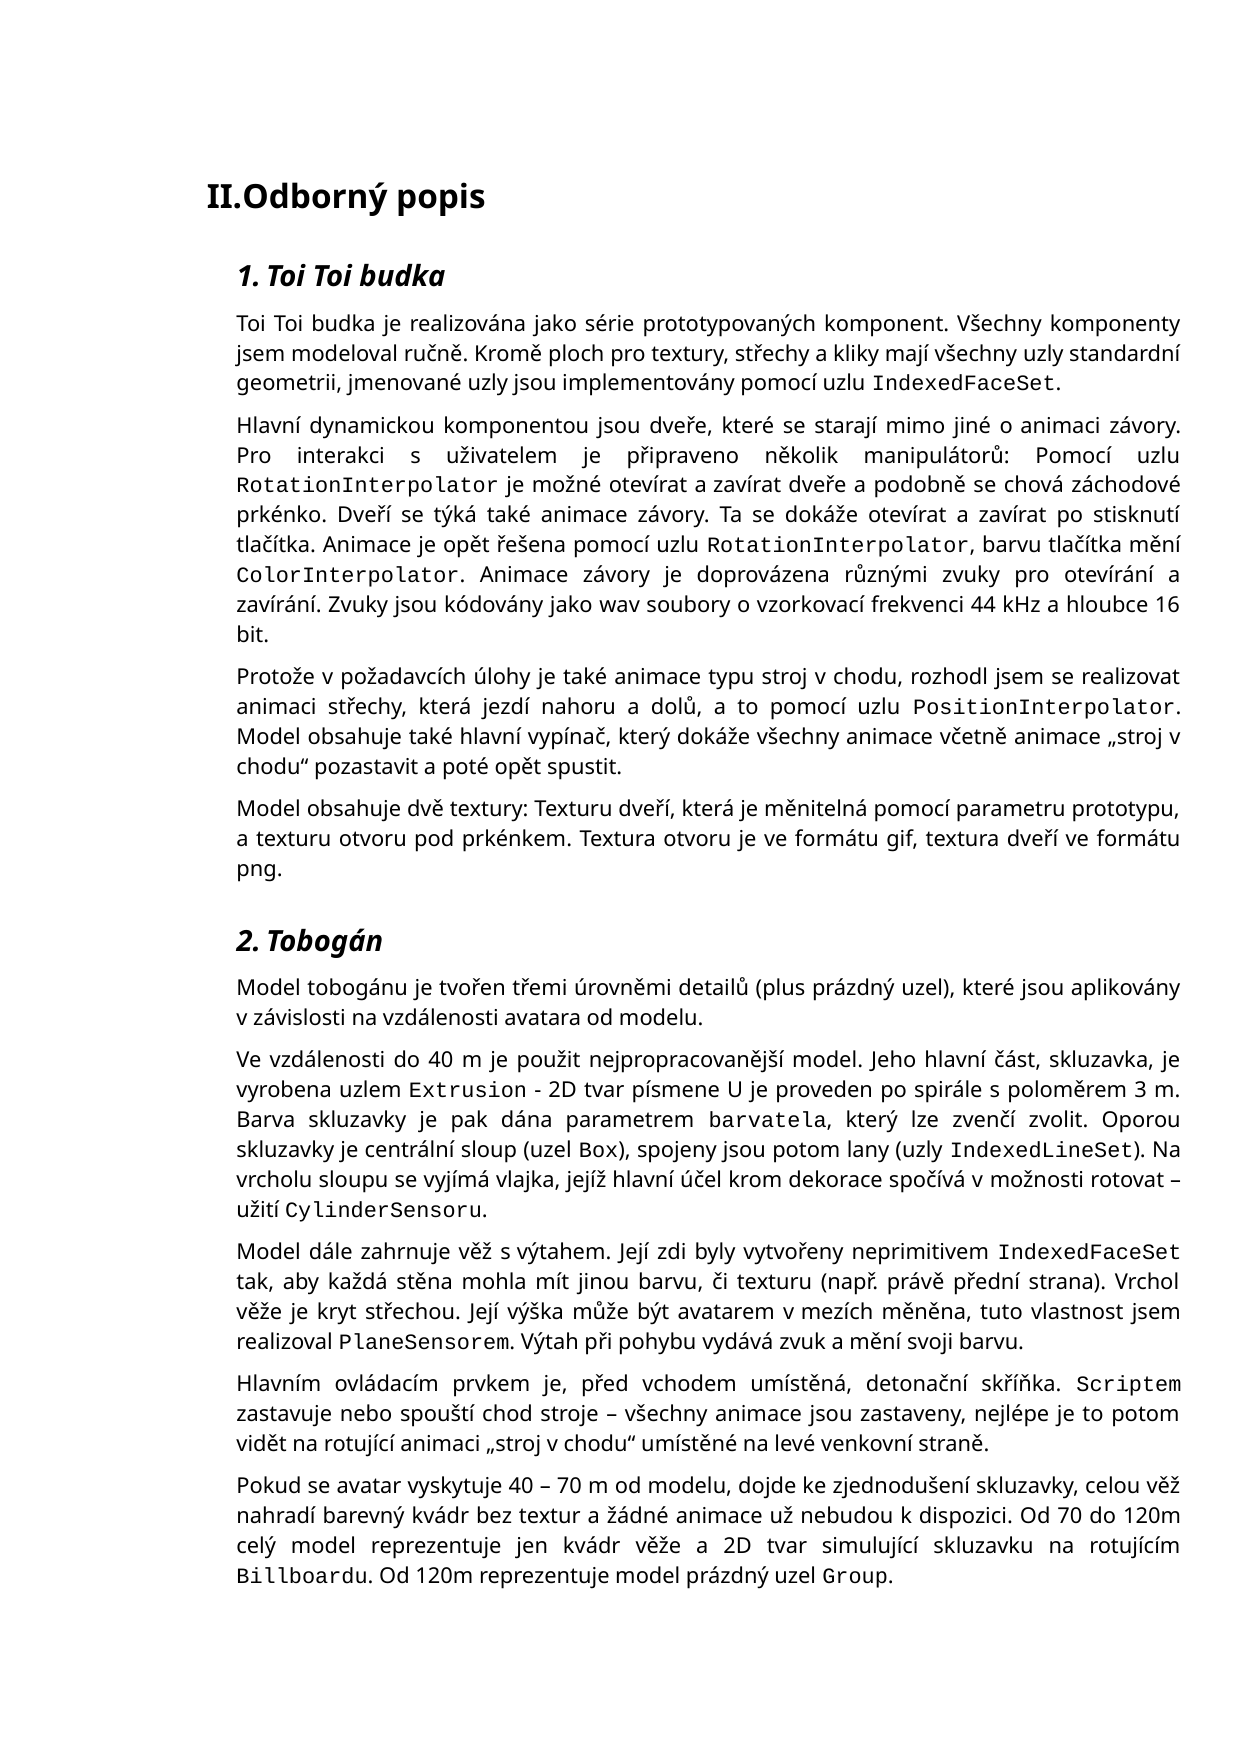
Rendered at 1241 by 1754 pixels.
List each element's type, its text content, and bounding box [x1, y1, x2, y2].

text Toi Toi budka je realizována jako série prototypovaných komponent. Všechny komponenty jsem modeloval ručně. Kromě ploch pro textury, střechy a kliky mají všechny uzly standardní geometrii, jmenované uzly jsou implementovány pomocí uzlu IndexedFaceSet. [236, 308, 1181, 397]
text Model dále zahrnuje věž s výtahem. Její zdi byly vytvořeny neprimitivem IndexedFaceSet tak, aby každá stěna mohla mít jinou barvu, či texturu (např. právě přední strana). Vrchol věže je kryt střechou. Její výška může být avatarem v mezích měněna, tuto vlastnost jsem realizoval PlaneSensorem. Výtah při pohybu vydává zvuk a mění svoji barvu. [236, 1236, 1181, 1356]
subtitle Odborný popis [207, 173, 1181, 218]
text Pokud se avatar vyskytuje 40 – 70 m od modelu, dojde ke zjednodušení skluzavky, celou věž nahradí barevný kvádr bez textur a žádné animace už nebudou k dispozici. Od 70 do 120m celý model reprezentuje jen kvádr věže a 2D tvar simulující skluzavku na rotujícím Billboardu. Od 120m reprezentuje model prázdný uzel Group. [236, 1471, 1181, 1590]
subtitle Toi Toi budka [236, 256, 1181, 295]
text Hlavní dynamickou komponentou jsou dveře, které se starají mimo jiné o animaci závory. Pro interakci s uživatelem je připraveno několik manipulátorů: Pomocí uzlu RotationInterpolator je možné otevírat a zavírat dveře a podobně se chová záchodové prkénko. Dveří se týká také animace závory. Ta se dokáže otevírat a zavírat po stisknutí tlačítka. Animace je opět řešena pomocí uzlu RotationInterpolator, barvu tlačítka mění ColorInterpolator. Animace závory je doprovázena různými zvuky pro otevírání a zavírání. Zvuky jsou kódovány jako wav soubory o vzorkovací frekvenci 44 kHz a hloubce 16 bit. [236, 410, 1181, 649]
text Model obsahuje dvě textury: Texturu dveří, která je měnitelná pomocí parametru prototypu, a texturu otvoru pod prkénkem. Textura otvoru je ve formátu gif, textura dveří ve formátu png. [236, 793, 1181, 882]
text Model tobogánu je tvořen třemi úrovněmi detailů (plus prázdný uzel), které jsou aplikovány v závislosti na vzdálenosti avatara od modelu. [236, 972, 1181, 1032]
text Protože v požadavcích úlohy je také animace typu stroj v chodu, rozhodl jsem se realizovat animaci střechy, která jezdí nahoru a dolů, a to pomocí uzlu PositionInterpolator. Model obsahuje také hlavní vypínač, který dokáže všechny animace včetně animace „stroj v chodu“ pozastavit a poté opět spustit. [236, 661, 1181, 781]
subtitle Tobogán [236, 920, 1181, 960]
text Hlavním ovládacím prvkem je, před vchodem umístěná, detonační skříňka. Scriptem zastavuje nebo spouští chod stroje – všechny animace jsou zastaveny, nejlépe je to potom vidět na rotující animaci „stroj v chodu“ umístěné na levé venkovní straně. [236, 1368, 1181, 1458]
text Ve vzdálenosti do 40 m je použit nejpropracovanější model. Jeho hlavní část, skluzavka, je vyrobena uzlem Extrusion - 2D tvar písmene U je proveden po spirále s poloměrem 3 m. Barva skluzavky je pak dána parametrem barvatela, který lze zvenčí zvolit. Oporou skluzavky je centrální sloup (uzel Box), spojeny jsou potom lany (uzly IndexedLineSet). Na vrcholu sloupu se vyjímá vlajka, jejíž hlavní účel krom dekorace spočívá v možnosti rotovat – užití CylinderSensoru. [236, 1044, 1181, 1224]
